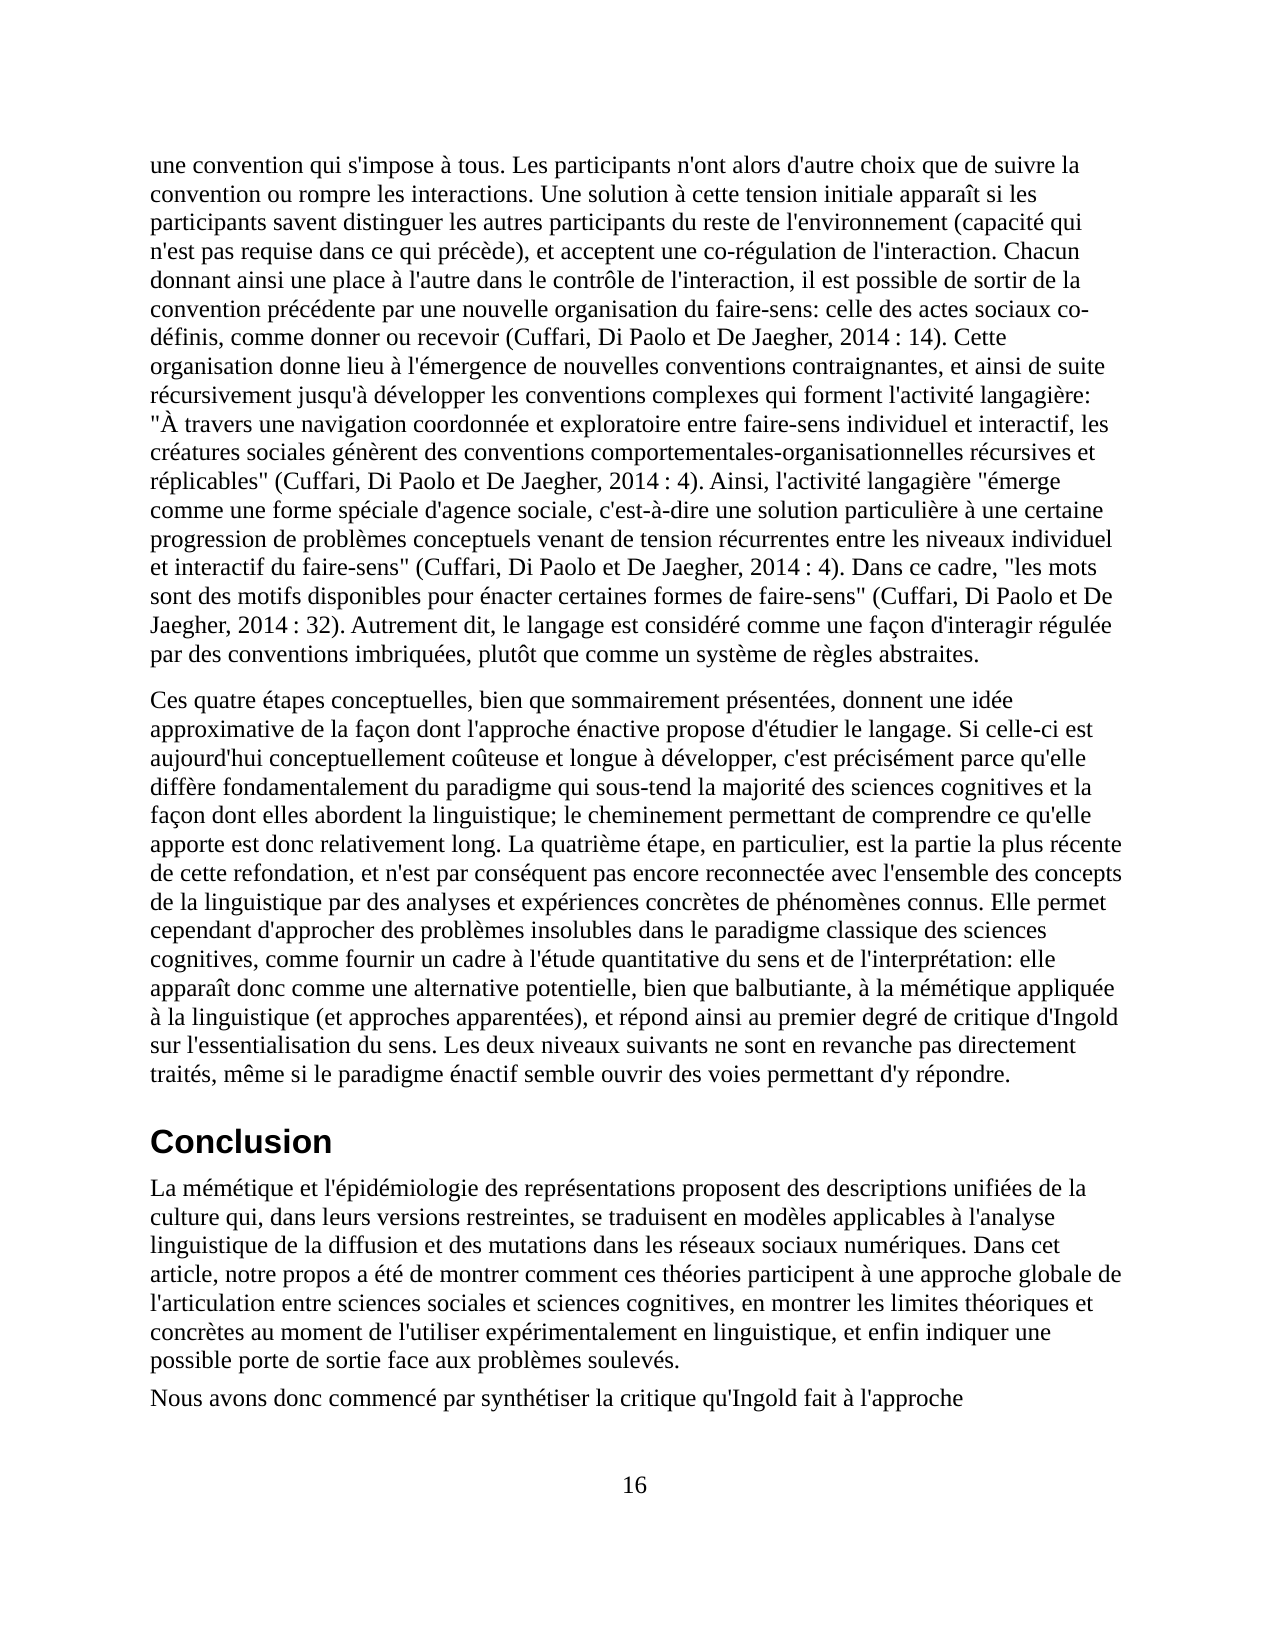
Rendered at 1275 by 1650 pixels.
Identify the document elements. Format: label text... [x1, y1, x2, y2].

text Nous avons donc commencé par synthétiser la critique qu'Ingold fait à l'approche [150, 1383, 1125, 1412]
text Ces quatre étapes conceptuelles, bien que sommairement présentées, donnent une idée approximative de la façon dont l'approche énactive propose d'étudier le langage. Si celle-ci est aujourd'hui conceptuellement coûteuse et longue à développer, c'est précisément parce qu'elle diffère fondamentalement du paradigme qui sous-tend la majorité des sciences cognitives et la façon dont elles abordent la linguistique; le cheminement permettant de comprendre ce qu'elle apporte est donc relativement long. La quatrième étape, en particulier, est la partie la plus récente de cette refondation, et n'est par conséquent pas encore reconnectée avec l'ensemble des concepts de la linguistique par des analyses et expériences concrètes de phénomènes connus. Elle permet cependant d'approcher des problèmes insolubles dans le paradigme classique des sciences cognitives, comme fournir un cadre à l'étude quantitative du sens et de l'interprétation: elle apparaît donc comme une alternative potentielle, bien que balbutiante, à la mémétique appliquée à la linguistique (et approches apparentées), et répond ainsi au premier degré de critique d'Ingold sur l'essentialisation du sens. Les deux niveaux suivants ne sont en revanche pas directement traités, même si le paradigme énactif semble ouvrir des voies permettant d'y répondre. [150, 685, 1125, 1088]
text une convention qui s'impose à tous. Les participants n'ont alors d'autre choix que de suivre la convention ou rompre les interactions. Une solution à cette tension initiale apparaît si les participants savent distinguer les autres participants du reste de l'environnement (capacité qui n'est pas requise dans ce qui précède), et acceptent une co-régulation de l'interaction. Chacun donnant ainsi une place à l'autre dans le contrôle de l'interaction, il est possible de sortir de la convention précédente par une nouvelle organisation du faire-sens: celle des actes sociaux co-définis, comme donner ou recevoir (Cuffari, Di Paolo et De Jaegher, 2014 : 14). Cette organisation donne lieu à l'émergence de nouvelles conventions contraignantes, et ainsi de suite récursivement jusqu'à développer les conventions complexes qui forment l'activité langagière: "À travers une navigation coordonnée et exploratoire entre faire-sens individuel et interactif, les créatures sociales génèrent des conventions comportementales-organisationnelles récursives et réplicables" (Cuffari, Di Paolo et De Jaegher, 2014 : 4). Ainsi, l'activité langagière "émerge comme une forme spéciale d'agence sociale, c'est-à-dire une solution particulière à une certaine progression de problèmes conceptuels venant de tension récurrentes entre les niveaux individuel et interactif du faire-sens" (Cuffari, Di Paolo et De Jaegher, 2014 : 4). Dans ce cadre, "les mots sont des motifs disponibles pour énacter certaines formes de faire-sens" (Cuffari, Di Paolo et De Jaegher, 2014 : 32). Autrement dit, le langage est considéré comme une façon d'interagir régulée par des conventions imbriquées, plutôt que comme un système de règles abstraites. [150, 150, 1125, 667]
subtitle Conclusion [150, 1122, 1125, 1161]
text La mémétique et l'épidémiologie des représentations proposent des descriptions unifiées de la culture qui, dans leurs versions restreintes, se traduisent en modèles applicables à l'analyse linguistique de la diffusion et des mutations dans les réseaux sociaux numériques. Dans cet article, notre propos a été de montrer comment ces théories participent à une approche globale de l'articulation entre sciences sociales et sciences cognitives, en montrer les limites théoriques et concrètes au moment de l'utiliser expérimentalement en linguistique, et enfin indiquer une possible porte de sortie face aux problèmes soulevés. [150, 1173, 1125, 1374]
